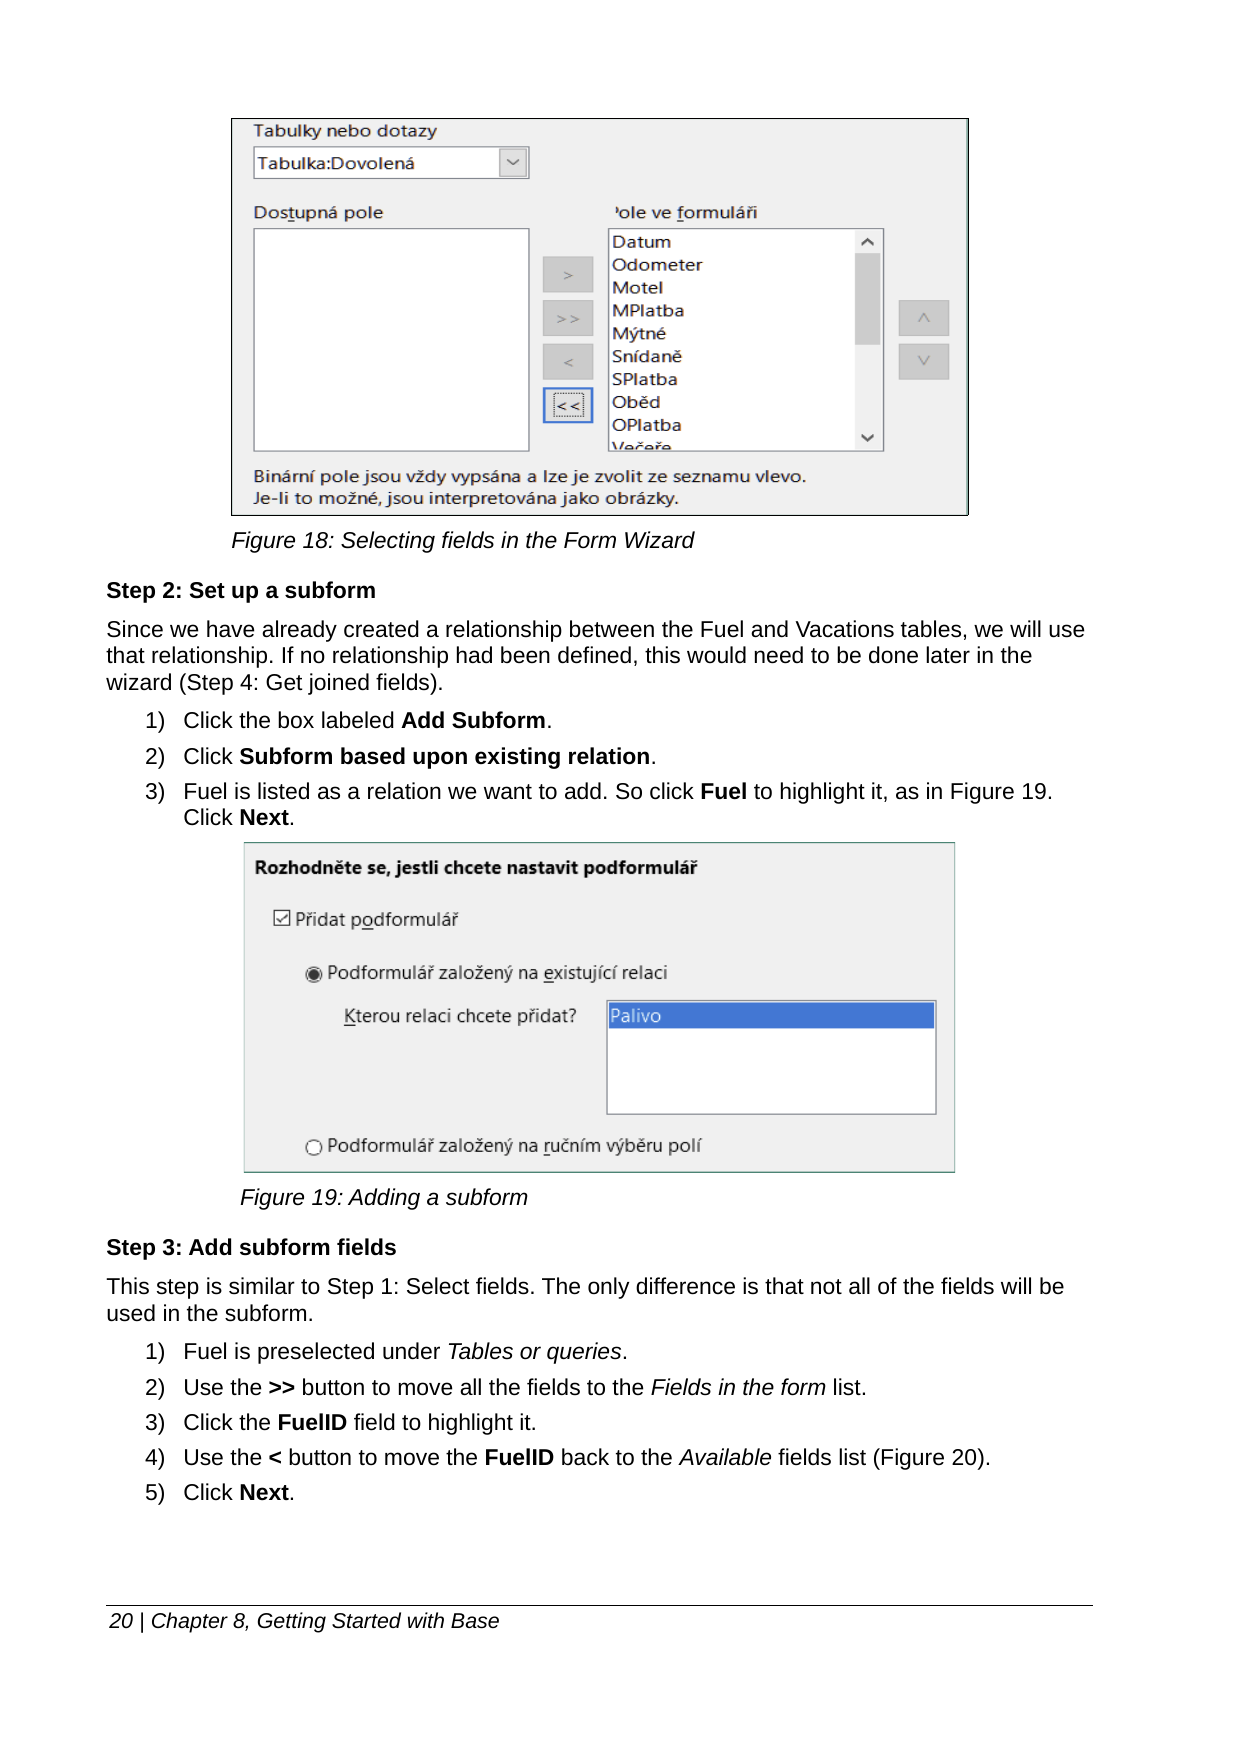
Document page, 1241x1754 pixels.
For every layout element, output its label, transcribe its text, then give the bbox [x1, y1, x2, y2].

text Step 3: Add subform fields [106, 1234, 1093, 1261]
list Use the >> button to move all the fields to the Fields in the form list. [165, 1373, 1093, 1400]
list Fuel is preselected under Tables or queries. [165, 1338, 1093, 1365]
list Click the FuelID field to highlight it. [165, 1409, 1093, 1435]
text Since we have already created a relationship between the Fuel and Vacations tables, we will use that relationship. If no relationship had been defined, this would need to be done later in the wizard (Step 4: Get joined fields). [106, 616, 1093, 695]
list Fuel is listed as a relation we want to add. So click Fuel to highlight it, as in Figure 19. Click Next. [165, 778, 1093, 831]
list Click Next. [165, 1479, 1093, 1506]
text Figure 18: Selecting fields in the Form Wizard [231, 527, 968, 553]
text Figure 19: Adding a subform [240, 1184, 959, 1211]
text Step 2: Set up a subform [106, 577, 1093, 603]
list This step is similar to Step 1: Select fields. The only difference is that not all of the fields will be used in the subform. [106, 1273, 1093, 1326]
picture [232, 119, 968, 515]
list Click the box labeled Add Subform. [165, 707, 1093, 734]
picture [243, 842, 956, 1173]
list Click Subform based upon existing relation. [165, 743, 1093, 769]
list Use the < button to move the FuelID back to the Available fields list (Figure 20). [165, 1444, 1093, 1470]
